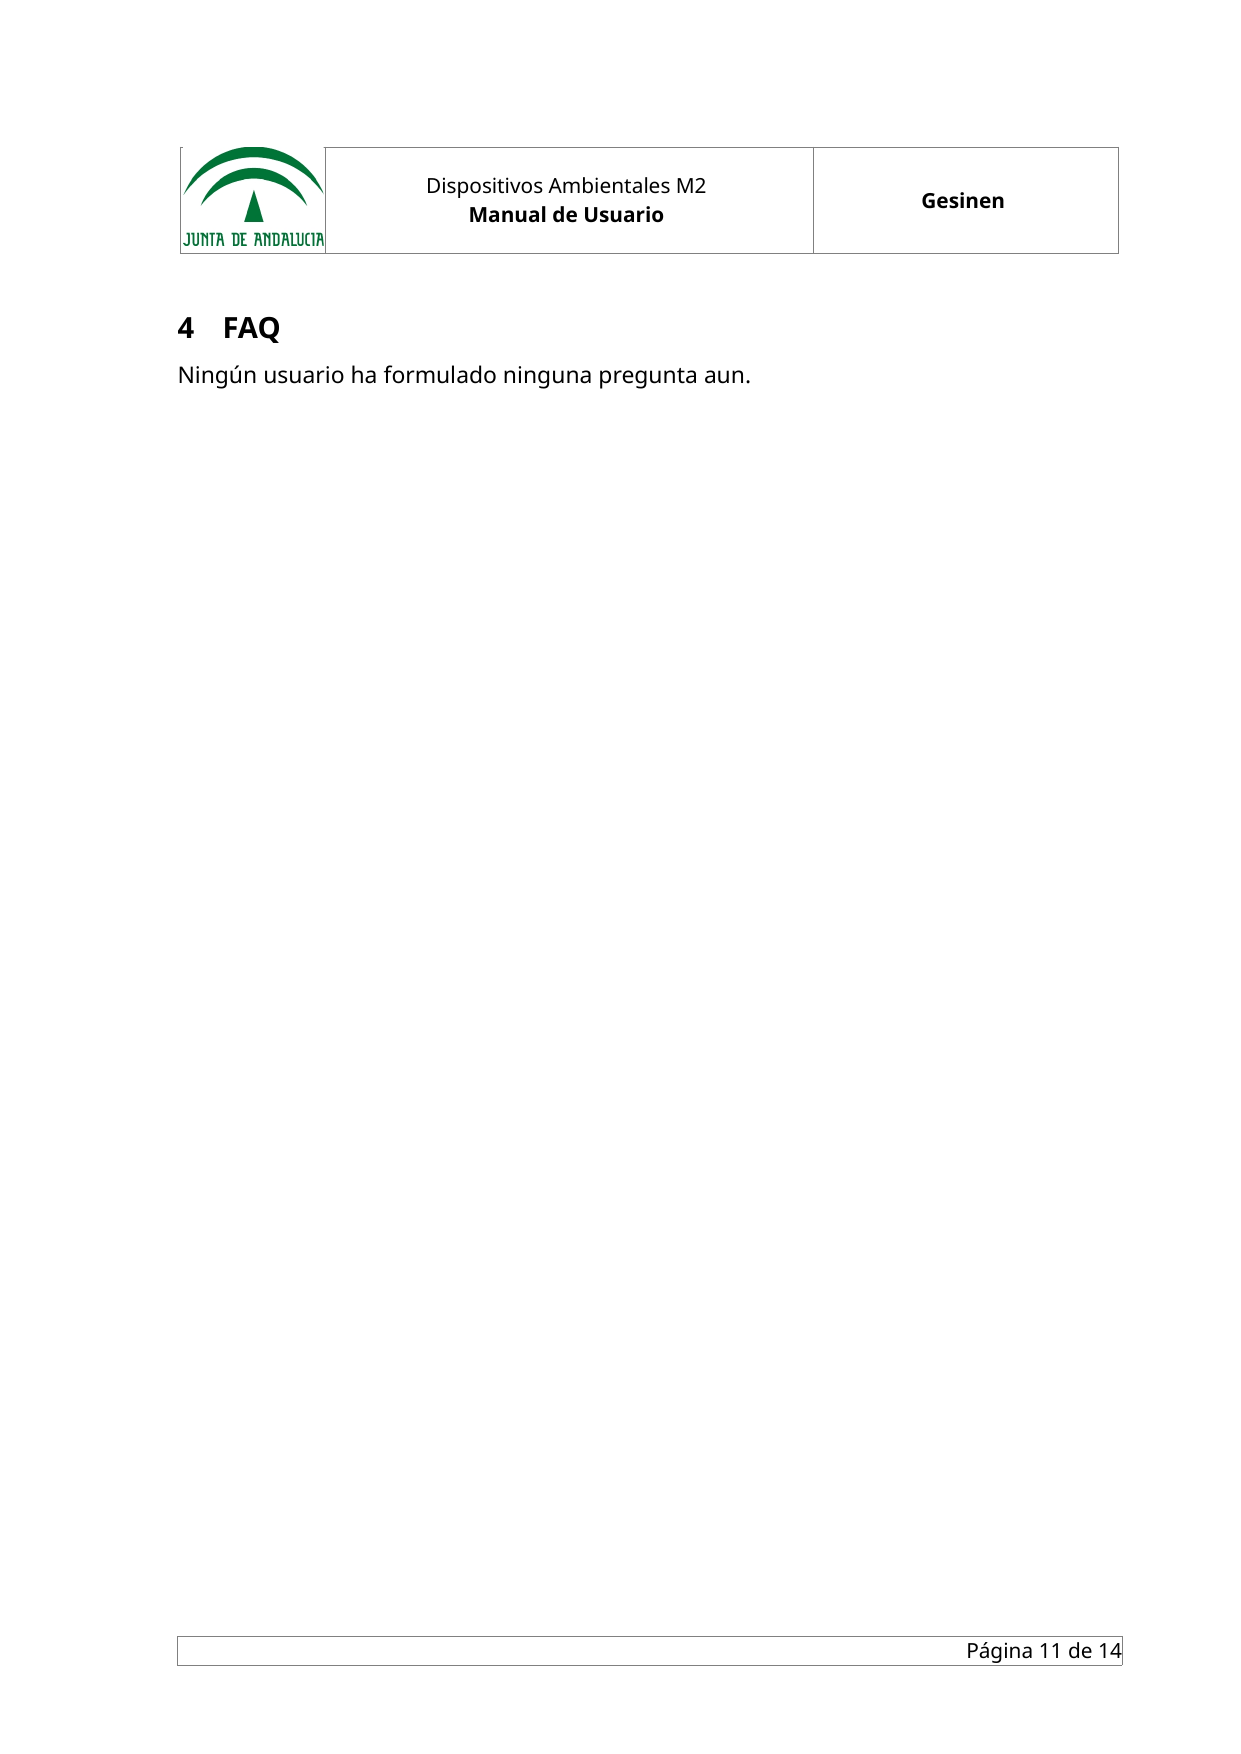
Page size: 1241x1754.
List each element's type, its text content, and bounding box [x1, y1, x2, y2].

text Ningún usuario ha formulado ninguna pregunta aun. [177, 359, 1122, 390]
subtitle FAQ [177, 307, 1122, 347]
